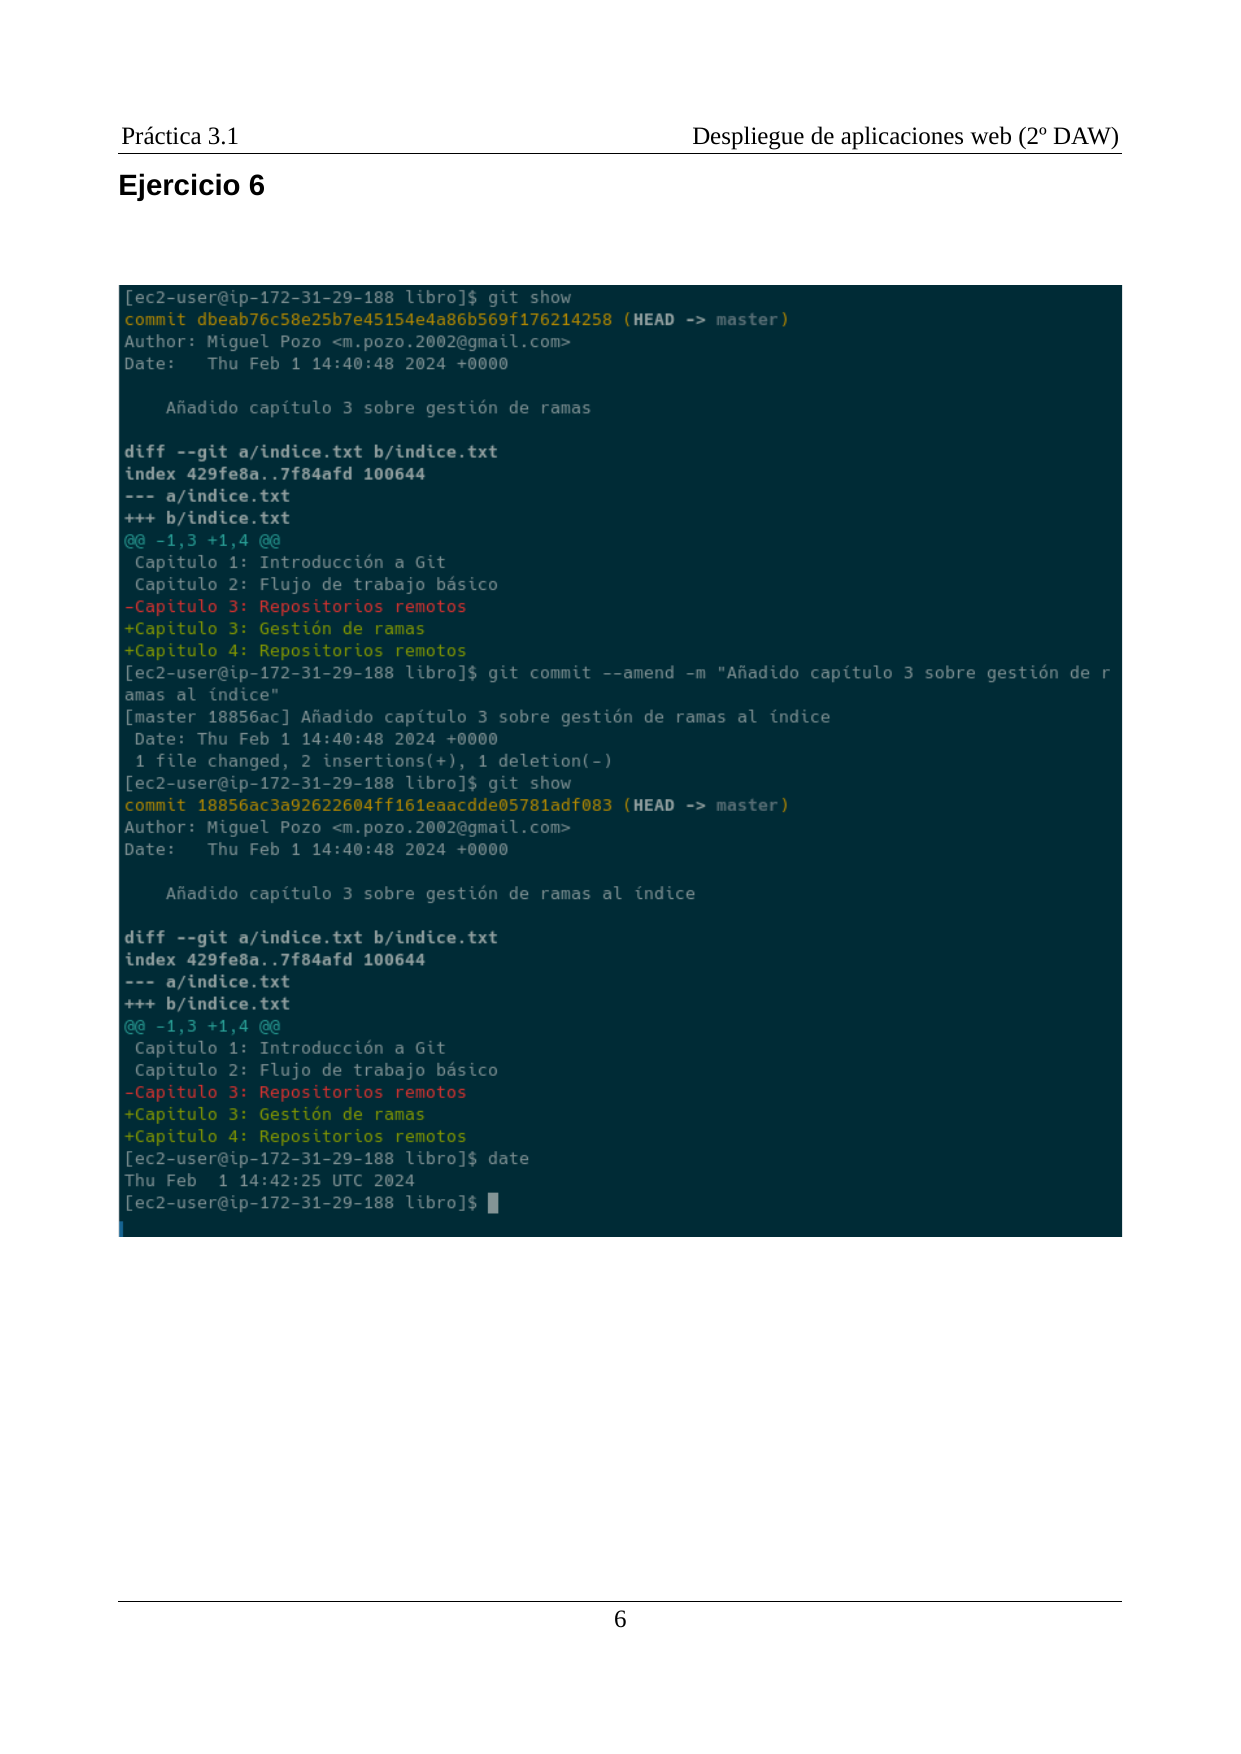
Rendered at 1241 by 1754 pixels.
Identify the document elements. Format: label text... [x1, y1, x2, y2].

picture [218, 778, 228, 791]
picture [375, 1180, 382, 1186]
picture [272, 667, 278, 678]
picture [168, 798, 172, 810]
picture [604, 314, 611, 325]
picture [188, 535, 195, 546]
picture [240, 294, 247, 306]
picture [229, 688, 237, 700]
picture [209, 1133, 216, 1142]
picture [271, 1175, 277, 1186]
picture [250, 471, 258, 479]
picture [386, 667, 393, 678]
picture [448, 670, 455, 678]
picture [240, 780, 247, 792]
picture [294, 1063, 298, 1079]
picture [407, 776, 411, 788]
picture [198, 780, 206, 788]
picture [386, 1197, 393, 1208]
picture [562, 714, 569, 726]
picture [614, 709, 621, 722]
picture [314, 1197, 320, 1208]
picture [521, 710, 528, 722]
picture [177, 1109, 185, 1120]
picture [157, 1111, 164, 1123]
picture [696, 670, 705, 678]
picture [260, 997, 268, 1009]
picture [210, 1022, 216, 1030]
picture [157, 1133, 164, 1146]
picture [157, 335, 164, 347]
picture [187, 468, 196, 479]
picture [717, 802, 736, 810]
picture [167, 979, 175, 987]
picture [562, 758, 569, 766]
picture [426, 802, 435, 810]
picture [168, 824, 175, 833]
picture [198, 670, 206, 678]
picture [355, 1085, 359, 1097]
picture [490, 780, 497, 791]
picture [458, 845, 465, 853]
picture [375, 648, 382, 656]
picture [531, 800, 538, 810]
picture [282, 1153, 289, 1160]
picture [438, 601, 444, 612]
picture [542, 824, 570, 833]
picture [344, 935, 351, 943]
picture [375, 667, 382, 678]
picture [555, 670, 570, 678]
picture [448, 890, 455, 899]
picture [240, 758, 247, 766]
picture [272, 1001, 278, 1009]
picture [282, 777, 289, 783]
picture [416, 358, 424, 369]
picture [416, 931, 424, 943]
picture [448, 802, 455, 810]
picture [448, 1089, 455, 1097]
picture [364, 1133, 372, 1142]
picture [386, 358, 393, 369]
picture [281, 975, 289, 987]
picture [157, 846, 164, 855]
picture [303, 1089, 310, 1097]
picture [366, 292, 372, 303]
picture [418, 291, 424, 303]
picture [188, 581, 195, 590]
picture [136, 733, 143, 744]
picture [427, 445, 435, 457]
picture [147, 1067, 154, 1075]
picture [250, 711, 258, 722]
picture [293, 844, 299, 855]
picture [479, 886, 486, 899]
picture [365, 714, 372, 722]
picture [354, 358, 362, 369]
picture [303, 891, 310, 899]
picture [749, 799, 756, 810]
picture [458, 648, 465, 656]
picture [199, 1063, 203, 1075]
picture [157, 777, 164, 788]
picture [229, 954, 247, 965]
picture [427, 822, 434, 833]
picture [417, 733, 424, 739]
picture [178, 579, 184, 590]
picture [460, 290, 464, 305]
picture [501, 291, 507, 303]
picture [334, 667, 341, 673]
picture [791, 670, 798, 678]
picture [125, 1000, 155, 1008]
picture [282, 1133, 289, 1146]
picture [323, 1063, 330, 1075]
picture [199, 489, 216, 501]
picture [668, 890, 673, 899]
picture [439, 644, 445, 656]
picture [396, 1067, 403, 1075]
picture [136, 361, 143, 369]
picture [136, 557, 143, 568]
picture [655, 887, 663, 899]
picture [283, 1043, 287, 1053]
picture [812, 670, 818, 678]
picture [199, 1107, 206, 1120]
picture [322, 844, 329, 854]
picture [427, 890, 434, 903]
picture [375, 1197, 382, 1208]
picture [573, 758, 580, 766]
picture [303, 1041, 320, 1053]
picture [209, 358, 216, 369]
picture [325, 645, 330, 656]
picture [303, 1197, 310, 1208]
picture [316, 887, 320, 899]
picture [118, 285, 122, 1237]
picture [293, 1045, 299, 1053]
picture [293, 358, 299, 369]
picture [272, 493, 278, 501]
picture [552, 314, 559, 325]
picture [261, 820, 265, 832]
picture [136, 1155, 143, 1164]
picture [489, 733, 497, 744]
picture [583, 890, 590, 899]
picture [292, 339, 299, 347]
picture [231, 291, 237, 303]
picture [188, 489, 196, 501]
picture [437, 891, 445, 899]
picture [344, 888, 351, 899]
picture [510, 800, 517, 810]
picture [209, 313, 227, 325]
picture [293, 623, 299, 634]
picture [552, 890, 570, 899]
picture [334, 1089, 341, 1097]
picture [490, 581, 497, 590]
picture [375, 733, 382, 744]
picture [282, 336, 289, 347]
picture [251, 449, 256, 459]
picture [251, 891, 257, 899]
picture [510, 887, 517, 899]
picture [230, 1001, 237, 1009]
picture [188, 1045, 195, 1053]
picture [344, 292, 351, 303]
picture [260, 846, 268, 855]
picture [468, 931, 476, 943]
picture [260, 975, 268, 987]
picture [655, 314, 674, 325]
picture [271, 316, 278, 325]
picture [219, 445, 226, 457]
picture [334, 758, 341, 766]
picture [645, 314, 652, 325]
picture [157, 581, 164, 593]
picture [832, 670, 839, 682]
picture [136, 1200, 143, 1208]
picture [198, 732, 216, 744]
picture [146, 953, 165, 965]
picture [416, 445, 424, 457]
picture [364, 733, 372, 744]
picture [375, 778, 382, 788]
picture [386, 844, 393, 855]
picture [344, 777, 351, 788]
picture [365, 890, 372, 899]
picture [281, 445, 289, 457]
picture [303, 1107, 310, 1120]
picture [386, 887, 393, 899]
picture [126, 953, 143, 965]
picture [324, 601, 330, 612]
picture [282, 1111, 289, 1120]
picture [314, 667, 319, 678]
picture [220, 357, 226, 369]
picture [345, 1089, 351, 1097]
picture [251, 844, 257, 855]
picture [1040, 670, 1047, 678]
picture [168, 957, 175, 965]
picture [179, 401, 185, 413]
picture [417, 822, 424, 833]
picture [178, 1087, 185, 1097]
picture [177, 714, 185, 722]
picture [209, 1089, 216, 1097]
picture [406, 603, 434, 612]
picture [739, 316, 746, 325]
picture [199, 1041, 203, 1053]
picture [239, 449, 247, 457]
picture [448, 603, 455, 612]
picture [148, 358, 153, 369]
picture [552, 294, 571, 303]
picture [513, 335, 517, 347]
picture [344, 1045, 351, 1053]
picture [292, 445, 300, 457]
picture [460, 776, 464, 791]
picture [260, 1087, 269, 1097]
picture [1081, 670, 1088, 678]
picture [739, 714, 746, 722]
picture [198, 935, 206, 947]
picture [230, 890, 237, 899]
picture [209, 758, 216, 766]
picture [385, 954, 425, 965]
picture [448, 648, 455, 656]
picture [458, 733, 465, 744]
picture [531, 670, 538, 678]
picture [302, 711, 310, 722]
picture [323, 1131, 330, 1142]
picture [323, 1111, 330, 1120]
picture [625, 313, 629, 326]
picture [338, 339, 352, 347]
picture [479, 1067, 486, 1075]
picture [188, 511, 196, 523]
picture [439, 358, 443, 369]
picture [334, 467, 341, 479]
picture [604, 800, 611, 810]
picture [531, 824, 538, 833]
picture [490, 670, 497, 682]
picture [314, 358, 320, 369]
picture [334, 648, 341, 656]
picture [271, 405, 278, 417]
picture [313, 1106, 320, 1120]
picture [354, 844, 362, 855]
picture [418, 1155, 424, 1164]
picture [251, 405, 257, 413]
picture [988, 670, 995, 682]
picture [198, 401, 206, 413]
picture [408, 1067, 412, 1079]
picture [271, 559, 278, 567]
picture [645, 800, 652, 810]
picture [405, 648, 434, 656]
picture [208, 336, 217, 347]
picture [272, 1063, 276, 1075]
picture [344, 1197, 351, 1208]
picture [198, 887, 206, 899]
picture [157, 1045, 164, 1057]
picture [200, 577, 205, 590]
picture [125, 1109, 143, 1120]
picture [230, 1109, 237, 1120]
picture [220, 975, 227, 987]
picture [375, 1045, 382, 1053]
picture [417, 800, 423, 810]
picture [386, 578, 393, 590]
picture [159, 754, 163, 766]
picture [470, 581, 476, 590]
picture [261, 802, 268, 810]
picture [438, 1087, 444, 1097]
picture [147, 931, 154, 943]
picture [354, 931, 361, 943]
picture [220, 489, 227, 501]
picture [241, 1175, 247, 1186]
picture [323, 559, 330, 568]
picture [366, 758, 372, 766]
picture [179, 1043, 183, 1053]
picture [448, 1155, 455, 1164]
picture [146, 467, 165, 479]
picture [314, 844, 320, 855]
picture [642, 670, 652, 678]
picture [312, 800, 320, 810]
picture [396, 733, 403, 744]
picture [593, 800, 601, 810]
picture [136, 1087, 143, 1097]
picture [696, 802, 705, 809]
picture [417, 336, 424, 343]
picture [210, 780, 216, 788]
picture [375, 1089, 382, 1097]
picture [375, 824, 382, 833]
picture [229, 316, 237, 325]
picture [334, 1175, 341, 1186]
picture [230, 846, 237, 855]
picture [313, 1175, 320, 1186]
picture [471, 891, 476, 899]
picture [313, 339, 320, 347]
picture [125, 1131, 143, 1142]
picture [770, 316, 777, 325]
picture [188, 1155, 195, 1164]
picture [178, 314, 185, 325]
picture [303, 1133, 310, 1142]
picture [178, 1065, 184, 1075]
picture [230, 711, 237, 722]
picture [354, 710, 362, 722]
picture [344, 667, 351, 678]
picture [479, 581, 486, 590]
picture [366, 667, 371, 678]
picture [313, 824, 320, 833]
picture [303, 1067, 310, 1075]
picture [323, 890, 330, 899]
picture [542, 776, 549, 788]
picture [201, 600, 206, 612]
picture [261, 890, 268, 899]
picture [209, 445, 217, 457]
picture [696, 316, 705, 323]
picture [531, 758, 538, 766]
picture [261, 714, 268, 722]
picture [458, 1133, 465, 1142]
picture [199, 1129, 206, 1142]
picture [157, 648, 164, 660]
picture [727, 667, 734, 678]
picture [405, 1133, 434, 1142]
picture [438, 714, 445, 722]
picture [147, 1133, 154, 1142]
picture [344, 1153, 351, 1164]
picture [188, 1089, 195, 1097]
picture [147, 294, 153, 303]
picture [905, 667, 912, 678]
picture [188, 890, 195, 899]
picture [170, 648, 175, 656]
picture [438, 316, 445, 325]
picture [230, 824, 237, 836]
picture [198, 468, 216, 479]
subtitle Ejercicio 6 [118, 167, 1122, 201]
picture [220, 997, 227, 1009]
picture [136, 1042, 143, 1053]
picture [293, 888, 299, 899]
picture [127, 666, 131, 681]
picture [666, 666, 673, 678]
picture [282, 468, 289, 479]
picture [260, 489, 268, 501]
picture [375, 890, 382, 899]
picture [468, 733, 486, 744]
picture [292, 953, 299, 965]
picture [583, 314, 590, 325]
picture [240, 733, 247, 744]
picture [344, 1133, 351, 1142]
picture [343, 800, 351, 810]
picture [416, 314, 433, 325]
picture [396, 445, 404, 457]
picture [617, 887, 621, 899]
picture [884, 670, 891, 678]
picture [230, 1065, 237, 1075]
picture [251, 692, 257, 700]
picture [220, 820, 226, 833]
picture [408, 581, 412, 594]
picture [365, 603, 372, 612]
picture [229, 468, 247, 479]
picture [272, 777, 278, 788]
picture [261, 732, 268, 744]
picture [282, 1067, 289, 1075]
picture [770, 802, 777, 810]
picture [573, 405, 580, 413]
picture [262, 292, 268, 303]
picture [355, 579, 361, 590]
picture [677, 891, 683, 899]
picture [655, 800, 674, 810]
picture [386, 778, 393, 788]
picture [147, 559, 154, 568]
picture [260, 623, 279, 634]
picture [417, 1067, 424, 1075]
picture [251, 758, 258, 769]
picture [273, 292, 278, 303]
picture [416, 557, 424, 568]
picture [260, 601, 278, 612]
picture [168, 1107, 174, 1120]
picture [188, 1174, 195, 1186]
picture [365, 824, 372, 836]
picture [437, 1130, 445, 1142]
picture [239, 493, 248, 501]
picture [261, 1065, 267, 1075]
picture [448, 780, 455, 788]
picture [375, 405, 382, 413]
picture [262, 557, 267, 568]
picture [375, 603, 382, 612]
picture [169, 578, 174, 590]
picture [386, 314, 393, 325]
picture [135, 714, 154, 722]
picture [510, 714, 517, 722]
picture [218, 1197, 228, 1210]
picture [147, 1200, 153, 1208]
picture [323, 578, 330, 590]
picture [125, 1020, 145, 1034]
picture [355, 1129, 362, 1142]
picture [199, 511, 216, 523]
picture [343, 1107, 362, 1120]
picture [375, 1133, 382, 1142]
picture [293, 559, 299, 567]
picture [136, 579, 143, 590]
picture [386, 625, 414, 634]
picture [396, 559, 403, 568]
picture [282, 603, 289, 616]
picture [314, 292, 320, 303]
picture [334, 1045, 340, 1053]
picture [136, 1174, 143, 1186]
picture [458, 1089, 465, 1097]
picture [292, 314, 310, 325]
picture [230, 623, 237, 634]
picture [281, 997, 289, 1009]
picture [230, 515, 237, 523]
picture [625, 670, 639, 678]
picture [479, 844, 486, 855]
picture [438, 449, 444, 457]
picture [499, 314, 507, 325]
picture [634, 314, 642, 325]
picture [469, 1196, 476, 1210]
picture [489, 358, 507, 369]
picture [511, 778, 516, 788]
picture [407, 758, 413, 766]
picture [136, 601, 143, 612]
picture [562, 314, 569, 325]
picture [437, 822, 445, 833]
picture [292, 603, 299, 612]
picture [127, 776, 132, 791]
picture [188, 603, 195, 612]
picture [343, 733, 351, 744]
picture [220, 511, 227, 523]
picture [573, 798, 580, 810]
picture [687, 714, 715, 722]
picture [188, 975, 196, 987]
picture [147, 1155, 153, 1164]
picture [323, 405, 330, 413]
picture [407, 714, 413, 726]
picture [510, 401, 517, 413]
picture [148, 336, 153, 347]
picture [427, 336, 434, 347]
picture [479, 711, 486, 722]
picture [717, 316, 736, 325]
picture [333, 445, 341, 457]
picture [147, 603, 154, 612]
picture [740, 666, 746, 678]
picture [198, 313, 206, 325]
picture [157, 667, 164, 678]
picture [427, 405, 434, 417]
picture [220, 843, 226, 854]
picture [491, 294, 497, 305]
picture [230, 1087, 237, 1097]
picture [323, 314, 330, 325]
picture [416, 844, 424, 855]
picture [366, 1067, 372, 1075]
picture [250, 957, 258, 965]
picture [749, 313, 756, 325]
picture [294, 578, 298, 594]
picture [188, 1020, 195, 1031]
picture [209, 1067, 216, 1075]
picture [157, 559, 164, 571]
picture [229, 645, 236, 656]
picture [417, 1111, 424, 1120]
picture [137, 445, 144, 457]
picture [209, 931, 217, 943]
picture [759, 802, 767, 810]
picture [385, 468, 425, 479]
picture [520, 1155, 528, 1164]
picture [250, 339, 258, 347]
picture [292, 1089, 299, 1097]
picture [405, 800, 414, 810]
picture [375, 292, 382, 303]
picture [220, 711, 226, 722]
picture [209, 648, 216, 656]
picture [458, 802, 465, 810]
picture [240, 1155, 246, 1167]
picture [521, 754, 525, 766]
picture [271, 891, 278, 903]
picture [374, 844, 381, 855]
picture [343, 467, 351, 479]
picture [177, 1131, 185, 1142]
picture [375, 445, 383, 457]
picture [251, 358, 257, 369]
picture [344, 559, 351, 568]
picture [365, 468, 373, 479]
picture [179, 824, 185, 832]
picture [488, 1193, 498, 1213]
picture [157, 1197, 164, 1208]
picture [448, 336, 487, 349]
picture [157, 1067, 164, 1079]
picture [427, 1196, 434, 1208]
picture [323, 714, 330, 722]
picture [147, 1089, 154, 1097]
picture [374, 468, 382, 479]
picture [428, 555, 434, 568]
picture [239, 1020, 248, 1031]
picture [282, 667, 289, 673]
picture [199, 1085, 203, 1097]
picture [499, 754, 507, 766]
picture [439, 844, 443, 854]
picture [469, 291, 476, 305]
picture [313, 314, 320, 325]
picture [459, 888, 465, 899]
picture [479, 314, 497, 325]
picture [998, 670, 1005, 678]
picture [333, 931, 341, 943]
picture [356, 556, 361, 568]
picture [407, 449, 413, 457]
picture [864, 670, 871, 678]
picture [264, 335, 268, 347]
picture [521, 314, 528, 325]
picture [333, 733, 341, 744]
picture [282, 822, 289, 832]
picture [209, 800, 216, 810]
picture [479, 400, 486, 413]
picture [540, 314, 549, 325]
picture [178, 692, 185, 700]
picture [365, 648, 372, 656]
picture [146, 802, 165, 810]
picture [188, 559, 195, 568]
picture [220, 953, 226, 965]
picture [240, 670, 247, 682]
picture [396, 339, 403, 347]
picture [260, 314, 268, 325]
picture [303, 581, 310, 590]
picture [408, 1175, 412, 1186]
picture [427, 733, 434, 744]
picture [511, 292, 517, 303]
picture [209, 625, 216, 634]
picture [125, 336, 133, 347]
picture [198, 1155, 206, 1164]
picture [604, 890, 611, 899]
picture [303, 556, 320, 568]
picture [136, 802, 143, 810]
picture [749, 670, 756, 678]
picture [147, 670, 153, 678]
picture [386, 292, 393, 303]
picture [374, 954, 382, 965]
picture [147, 1045, 154, 1053]
picture [169, 600, 174, 612]
picture [220, 1175, 226, 1186]
picture [188, 626, 195, 634]
picture [136, 846, 143, 855]
picture [469, 776, 476, 791]
picture [936, 670, 943, 678]
picture [147, 648, 154, 656]
picture [343, 622, 362, 634]
picture [126, 467, 133, 479]
picture [334, 559, 340, 568]
picture [284, 891, 289, 899]
picture [125, 514, 155, 522]
picture [252, 1175, 256, 1186]
picture [239, 535, 248, 545]
picture [188, 758, 195, 766]
picture [199, 975, 216, 987]
picture [250, 824, 258, 833]
picture [396, 581, 403, 590]
picture [170, 626, 175, 634]
picture [438, 757, 444, 765]
picture [406, 890, 413, 897]
picture [199, 800, 205, 810]
picture [417, 581, 424, 590]
picture [260, 1020, 280, 1034]
picture [552, 780, 570, 788]
picture [532, 314, 538, 325]
picture [250, 802, 258, 810]
picture [396, 824, 403, 833]
picture [271, 357, 278, 369]
picture [374, 314, 382, 325]
picture [198, 294, 206, 303]
picture [220, 467, 226, 479]
picture [219, 887, 226, 899]
picture [520, 405, 528, 413]
picture [230, 361, 237, 369]
picture [271, 449, 278, 457]
picture [168, 1175, 174, 1186]
picture [355, 1065, 361, 1075]
picture [147, 736, 154, 744]
picture [593, 314, 600, 325]
picture [303, 648, 310, 656]
picture [271, 754, 278, 766]
picture [531, 294, 538, 303]
picture [178, 780, 185, 788]
picture [375, 339, 382, 347]
picture [157, 1089, 164, 1101]
picture [469, 1152, 476, 1166]
picture [353, 314, 371, 325]
picture [822, 670, 829, 678]
picture [261, 758, 268, 766]
picture [125, 358, 133, 369]
picture [500, 1155, 507, 1164]
picture [409, 1152, 413, 1164]
picture [229, 1131, 236, 1142]
picture [199, 555, 205, 568]
picture [365, 954, 373, 965]
picture [292, 931, 300, 943]
picture [271, 1089, 278, 1097]
picture [427, 931, 435, 943]
picture [178, 754, 182, 766]
picture [208, 822, 217, 832]
picture [356, 600, 361, 612]
picture [396, 314, 412, 325]
picture [437, 336, 445, 347]
picture [427, 666, 434, 678]
picture [178, 670, 185, 678]
picture [126, 316, 133, 325]
picture [343, 953, 351, 965]
picture [166, 493, 175, 501]
picture [490, 1152, 497, 1164]
picture [374, 358, 381, 369]
picture [386, 714, 392, 722]
picture [283, 710, 288, 725]
picture [271, 515, 278, 523]
picture [230, 979, 237, 987]
picture [448, 294, 455, 303]
picture [582, 800, 590, 810]
picture [438, 1063, 445, 1075]
picture [262, 1153, 268, 1164]
picture [437, 802, 445, 810]
picture [147, 822, 153, 833]
picture [281, 489, 289, 501]
picture [210, 711, 214, 722]
picture [282, 1089, 289, 1101]
picture [313, 620, 320, 634]
picture [759, 666, 767, 678]
picture [168, 471, 174, 479]
picture [386, 449, 391, 459]
picture [490, 339, 497, 347]
picture [409, 1196, 413, 1208]
picture [396, 1175, 403, 1181]
picture [168, 997, 176, 1009]
picture [303, 405, 310, 413]
picture [739, 802, 746, 810]
picture [334, 313, 341, 325]
picture [313, 1129, 320, 1142]
picture [292, 467, 299, 479]
picture [448, 314, 465, 325]
picture [447, 935, 456, 943]
picture [188, 648, 195, 656]
picture [407, 290, 413, 303]
picture [397, 603, 403, 612]
picture [231, 557, 236, 568]
picture [262, 1197, 268, 1208]
picture [479, 449, 486, 457]
picture [686, 891, 694, 899]
picture [323, 1045, 330, 1053]
picture [302, 954, 330, 965]
picture [188, 997, 196, 1009]
picture [303, 667, 310, 678]
picture [312, 935, 321, 943]
picture [211, 890, 216, 899]
picture [396, 931, 404, 943]
picture [448, 822, 487, 835]
picture [438, 557, 444, 568]
picture [260, 1109, 279, 1120]
picture [489, 445, 496, 457]
picture [201, 622, 206, 634]
picture [303, 1153, 310, 1164]
picture [126, 692, 154, 700]
picture [219, 931, 226, 943]
picture [282, 292, 289, 299]
picture [458, 358, 486, 369]
picture [157, 292, 164, 303]
picture [354, 800, 373, 810]
picture [375, 559, 382, 567]
picture [262, 1042, 267, 1053]
picture [209, 559, 216, 568]
picture [313, 710, 320, 722]
picture [427, 291, 434, 303]
picture [136, 780, 143, 788]
picture [333, 1067, 341, 1075]
picture [147, 1178, 154, 1186]
picture [427, 844, 434, 855]
picture [542, 670, 552, 678]
picture [198, 1200, 206, 1208]
picture [281, 314, 289, 325]
picture [168, 339, 175, 347]
picture [147, 780, 153, 788]
picture [468, 798, 507, 810]
picture [489, 844, 507, 855]
picture [147, 445, 154, 457]
picture [127, 290, 131, 305]
picture [396, 800, 402, 810]
picture [178, 998, 185, 1011]
picture [136, 824, 143, 833]
picture [273, 577, 278, 590]
picture [169, 888, 175, 899]
picture [406, 733, 413, 744]
picture [790, 710, 798, 722]
picture [281, 931, 289, 943]
picture [375, 931, 383, 943]
picture [396, 1133, 403, 1142]
picture [136, 670, 143, 678]
picture [179, 623, 185, 634]
picture [427, 1152, 434, 1164]
picture [168, 1085, 172, 1097]
picture [240, 1200, 247, 1212]
picture [169, 556, 174, 568]
picture [354, 445, 361, 457]
picture [645, 710, 652, 722]
picture [157, 821, 164, 832]
picture [261, 445, 269, 457]
picture [168, 313, 175, 325]
picture [396, 1045, 403, 1053]
picture [230, 579, 237, 586]
picture [218, 667, 228, 680]
picture [146, 316, 165, 325]
picture [344, 449, 351, 457]
picture [262, 667, 267, 678]
picture [303, 292, 310, 303]
picture [177, 1178, 185, 1186]
picture [365, 339, 372, 351]
picture [198, 449, 206, 461]
picture [239, 979, 248, 987]
picture [427, 358, 434, 369]
picture [188, 294, 195, 303]
picture [232, 1155, 237, 1164]
picture [261, 579, 267, 590]
picture [260, 1131, 279, 1142]
picture [386, 1063, 393, 1075]
picture [386, 1153, 393, 1164]
picture [366, 1153, 372, 1164]
picture [168, 1129, 175, 1142]
picture [438, 1043, 443, 1053]
picture [157, 361, 164, 369]
picture [303, 603, 310, 612]
picture [552, 405, 570, 413]
picture [260, 645, 279, 656]
picture [260, 361, 268, 369]
picture [386, 401, 393, 413]
picture [209, 536, 216, 544]
picture [230, 493, 237, 501]
picture [147, 844, 153, 855]
picture [303, 449, 309, 457]
picture [323, 1087, 330, 1097]
picture [178, 557, 184, 568]
picture [229, 800, 247, 810]
picture [520, 891, 528, 899]
picture [219, 800, 227, 810]
picture [209, 603, 216, 612]
picture [555, 339, 564, 347]
picture [479, 935, 486, 943]
picture [178, 601, 185, 612]
picture [572, 314, 578, 325]
picture [282, 1197, 289, 1203]
picture [292, 648, 299, 656]
picture [447, 1133, 455, 1142]
picture [125, 536, 130, 548]
picture [136, 1065, 143, 1075]
picture [230, 339, 237, 351]
picture [282, 800, 299, 810]
picture [511, 1153, 517, 1164]
picture [510, 758, 517, 766]
picture [128, 535, 145, 548]
picture [209, 1111, 216, 1120]
picture [406, 1089, 434, 1097]
picture [355, 1175, 361, 1186]
picture [199, 997, 216, 1009]
picture [417, 625, 424, 634]
picture [334, 800, 341, 810]
picture [147, 1111, 154, 1120]
picture [365, 1042, 372, 1053]
picture [542, 339, 552, 347]
picture [230, 601, 237, 612]
picture [127, 710, 132, 725]
picture [323, 625, 328, 634]
picture [314, 600, 320, 612]
picture [438, 780, 444, 788]
picture [448, 1200, 455, 1208]
picture [198, 954, 216, 965]
picture [239, 935, 248, 943]
picture [125, 822, 134, 832]
picture [188, 1111, 195, 1120]
picture [261, 405, 268, 413]
picture [271, 1045, 278, 1053]
picture [375, 1067, 382, 1075]
picture [365, 557, 372, 568]
picture [343, 358, 350, 369]
picture [209, 581, 216, 590]
picture [448, 735, 455, 743]
picture [334, 953, 341, 965]
picture [427, 776, 434, 788]
picture [240, 711, 247, 722]
picture [157, 1153, 164, 1164]
picture [521, 800, 528, 810]
picture [448, 579, 455, 590]
picture [365, 1089, 372, 1097]
picture [177, 800, 185, 810]
picture [333, 710, 341, 722]
picture [305, 626, 310, 634]
picture [136, 296, 143, 303]
picture [967, 670, 974, 678]
picture [396, 714, 403, 722]
picture [282, 1175, 289, 1182]
picture [448, 1065, 455, 1075]
picture [125, 445, 133, 457]
picture [260, 535, 280, 548]
picture [281, 512, 289, 523]
picture [178, 1200, 185, 1208]
picture [333, 1133, 341, 1142]
picture [136, 471, 143, 479]
picture [542, 291, 549, 303]
picture [634, 800, 642, 810]
picture [261, 692, 268, 700]
picture [210, 292, 228, 305]
picture [344, 402, 351, 413]
picture [220, 535, 224, 545]
picture [490, 1067, 497, 1075]
picture [314, 1153, 320, 1164]
picture [219, 401, 226, 413]
picture [303, 935, 309, 943]
picture [157, 625, 164, 638]
picture [375, 1111, 382, 1119]
picture [468, 844, 476, 855]
picture [292, 824, 299, 833]
picture [157, 931, 164, 943]
picture [468, 445, 476, 457]
picture [239, 1001, 248, 1009]
picture [157, 603, 164, 616]
picture [459, 581, 465, 590]
picture [396, 758, 403, 766]
picture [345, 603, 351, 612]
picture [302, 468, 330, 479]
picture [272, 979, 278, 987]
picture [282, 954, 289, 965]
picture [343, 844, 350, 854]
picture [220, 754, 226, 766]
picture [366, 1197, 372, 1208]
picture [220, 736, 226, 744]
picture [136, 316, 143, 325]
picture [333, 824, 352, 832]
picture [780, 666, 787, 678]
picture [334, 603, 341, 612]
picture [178, 294, 185, 303]
picture [458, 714, 465, 722]
picture [386, 1111, 414, 1120]
picture [187, 954, 196, 965]
picture [489, 931, 496, 943]
picture [947, 666, 954, 678]
picture [188, 1067, 195, 1075]
picture [147, 625, 154, 634]
picture [354, 758, 362, 766]
picture [125, 623, 143, 634]
picture [178, 976, 185, 989]
picture [375, 581, 382, 590]
picture [655, 714, 663, 722]
picture [282, 625, 289, 634]
picture [239, 515, 248, 523]
picture [240, 339, 247, 347]
picture [273, 1153, 278, 1164]
picture [291, 1109, 299, 1120]
picture [511, 820, 516, 833]
picture [323, 358, 329, 369]
picture [292, 1133, 299, 1142]
picture [179, 645, 185, 656]
picture [447, 449, 456, 457]
picture [438, 578, 445, 590]
picture [125, 844, 133, 855]
picture [822, 714, 829, 722]
picture [282, 581, 289, 590]
picture [137, 931, 144, 943]
picture [458, 603, 465, 612]
picture [375, 1153, 382, 1164]
picture [552, 798, 569, 810]
picture [147, 581, 154, 590]
picture [438, 935, 445, 943]
picture [407, 935, 413, 943]
picture [460, 666, 464, 681]
picture [333, 581, 341, 590]
picture [469, 313, 476, 325]
picture [272, 1197, 278, 1208]
picture [385, 1175, 393, 1186]
picture [312, 449, 321, 457]
picture [178, 1156, 185, 1164]
picture [282, 557, 288, 568]
picture [397, 1089, 403, 1097]
picture [188, 405, 195, 413]
picture [345, 314, 351, 325]
picture [173, 405, 180, 413]
picture [759, 316, 767, 325]
picture [312, 733, 320, 744]
picture [260, 511, 268, 523]
picture [573, 890, 580, 899]
picture [271, 800, 278, 810]
picture [261, 931, 269, 943]
picture [166, 402, 173, 413]
picture [490, 824, 497, 832]
picture [1071, 666, 1078, 678]
picture [542, 800, 548, 810]
picture [438, 294, 444, 302]
picture [637, 890, 642, 899]
picture [303, 777, 310, 788]
picture [168, 511, 176, 523]
picture [157, 445, 164, 457]
picture [209, 1045, 216, 1053]
picture [201, 644, 206, 656]
picture [271, 843, 278, 855]
picture [511, 312, 517, 325]
picture [416, 1042, 424, 1049]
picture [188, 1133, 195, 1142]
picture [240, 824, 247, 833]
picture [126, 802, 133, 810]
picture [230, 405, 237, 413]
picture [469, 666, 476, 680]
picture [136, 339, 143, 347]
picture [282, 648, 289, 660]
picture [168, 535, 172, 545]
picture [125, 931, 133, 943]
picture [210, 1153, 228, 1166]
picture [366, 581, 372, 590]
picture [125, 645, 143, 656]
picture [386, 798, 393, 810]
picture [375, 798, 382, 810]
picture [531, 339, 538, 347]
picture [240, 313, 247, 325]
picture [271, 935, 278, 943]
picture [251, 314, 258, 325]
picture [230, 758, 237, 766]
